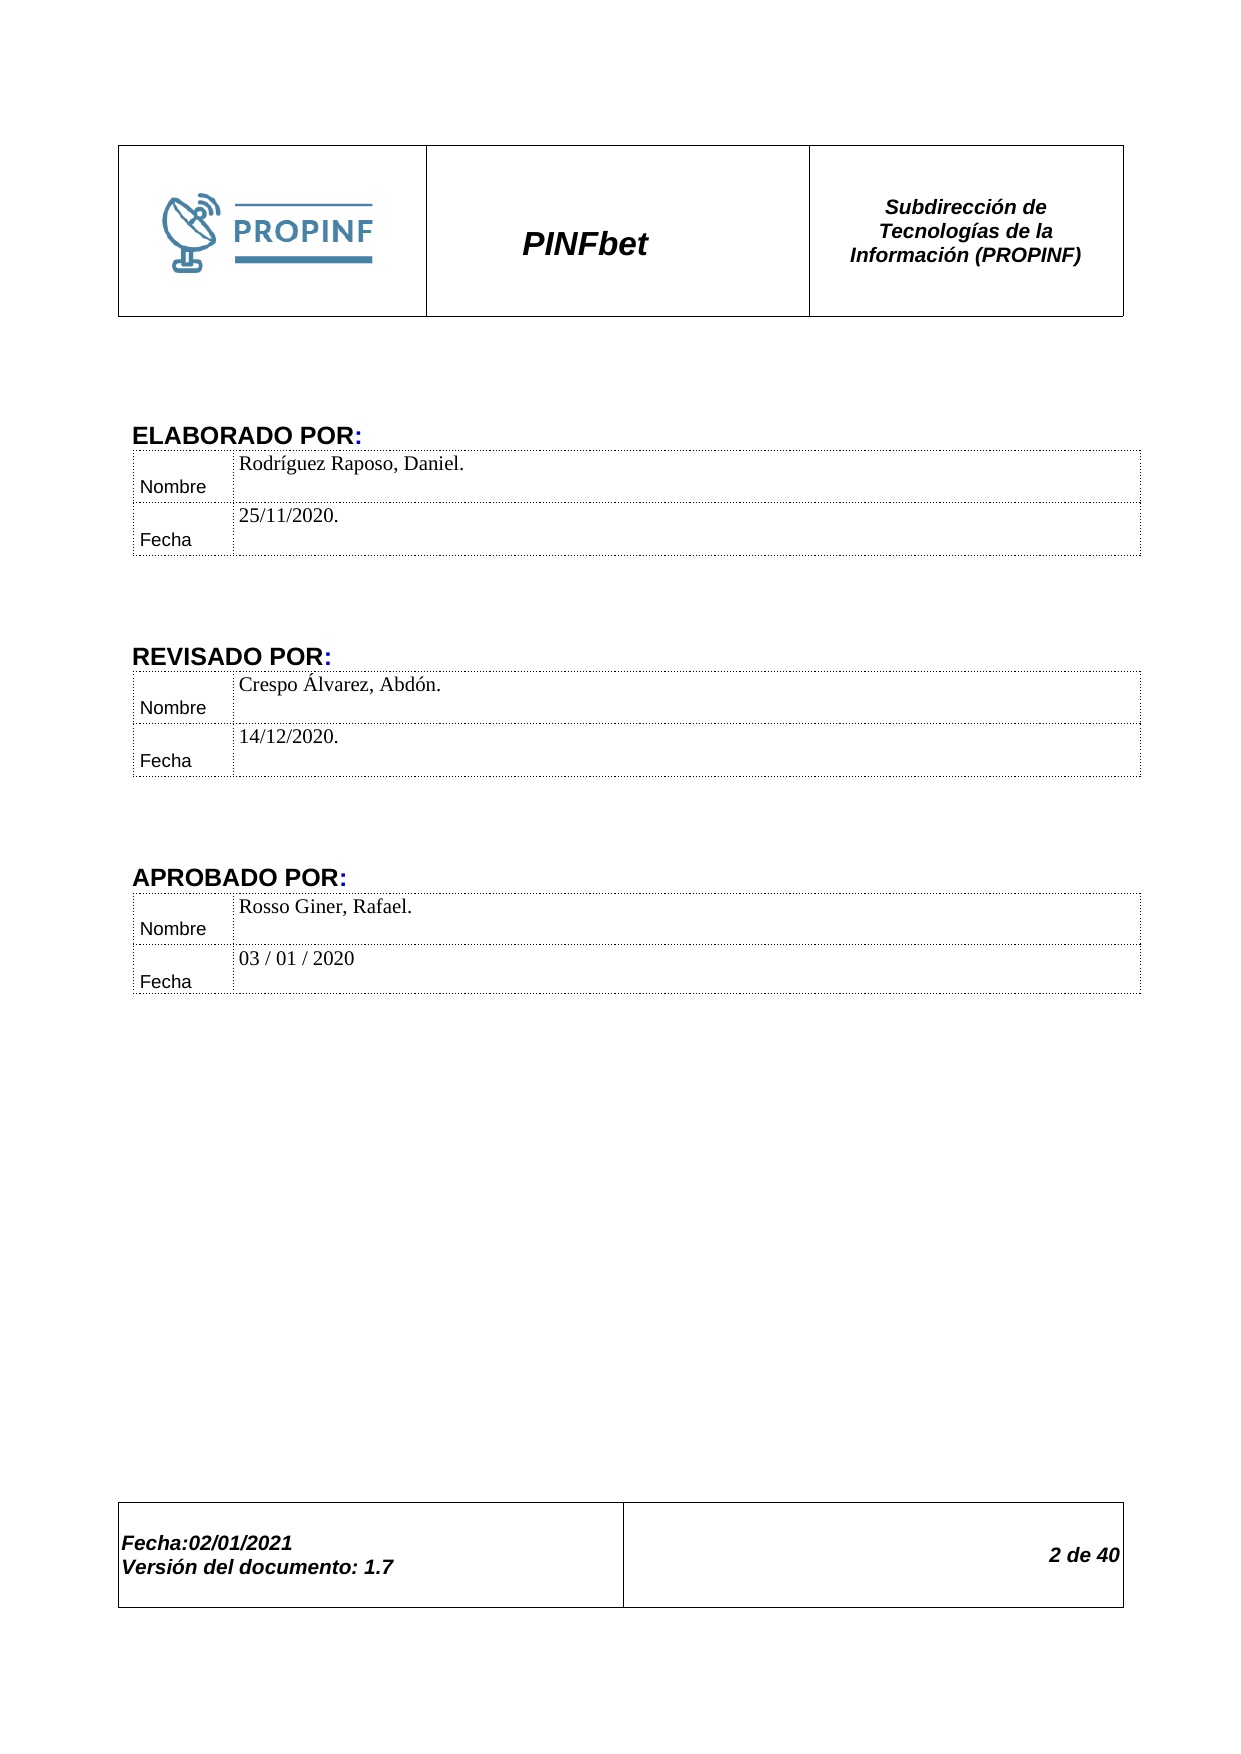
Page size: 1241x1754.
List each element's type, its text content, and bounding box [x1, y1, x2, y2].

table_header Nombre [134, 893, 233, 944]
table_header Nombre [134, 671, 233, 723]
table_cell Fecha [134, 502, 233, 555]
subtitle ELABORADO POR: [132, 421, 1122, 449]
table_header Crespo Álvarez, Abdón. [234, 671, 1141, 723]
table_header Rodríguez Raposo, Daniel. [234, 450, 1141, 502]
table_cell Fecha [134, 944, 233, 993]
table_cell 14/12/2020. [234, 723, 1141, 776]
text REVISADO POR: [132, 642, 1122, 671]
table_header Nombre [134, 450, 233, 502]
table_header Rosso Giner, Rafael. [234, 893, 1141, 944]
picture [126, 170, 414, 301]
table_cell 03 / 01 / 2020 [234, 944, 1141, 993]
table_cell Fecha [134, 723, 233, 776]
text APROBADO POR: [132, 863, 1122, 892]
table_cell 25/11/2020. [234, 502, 1141, 555]
